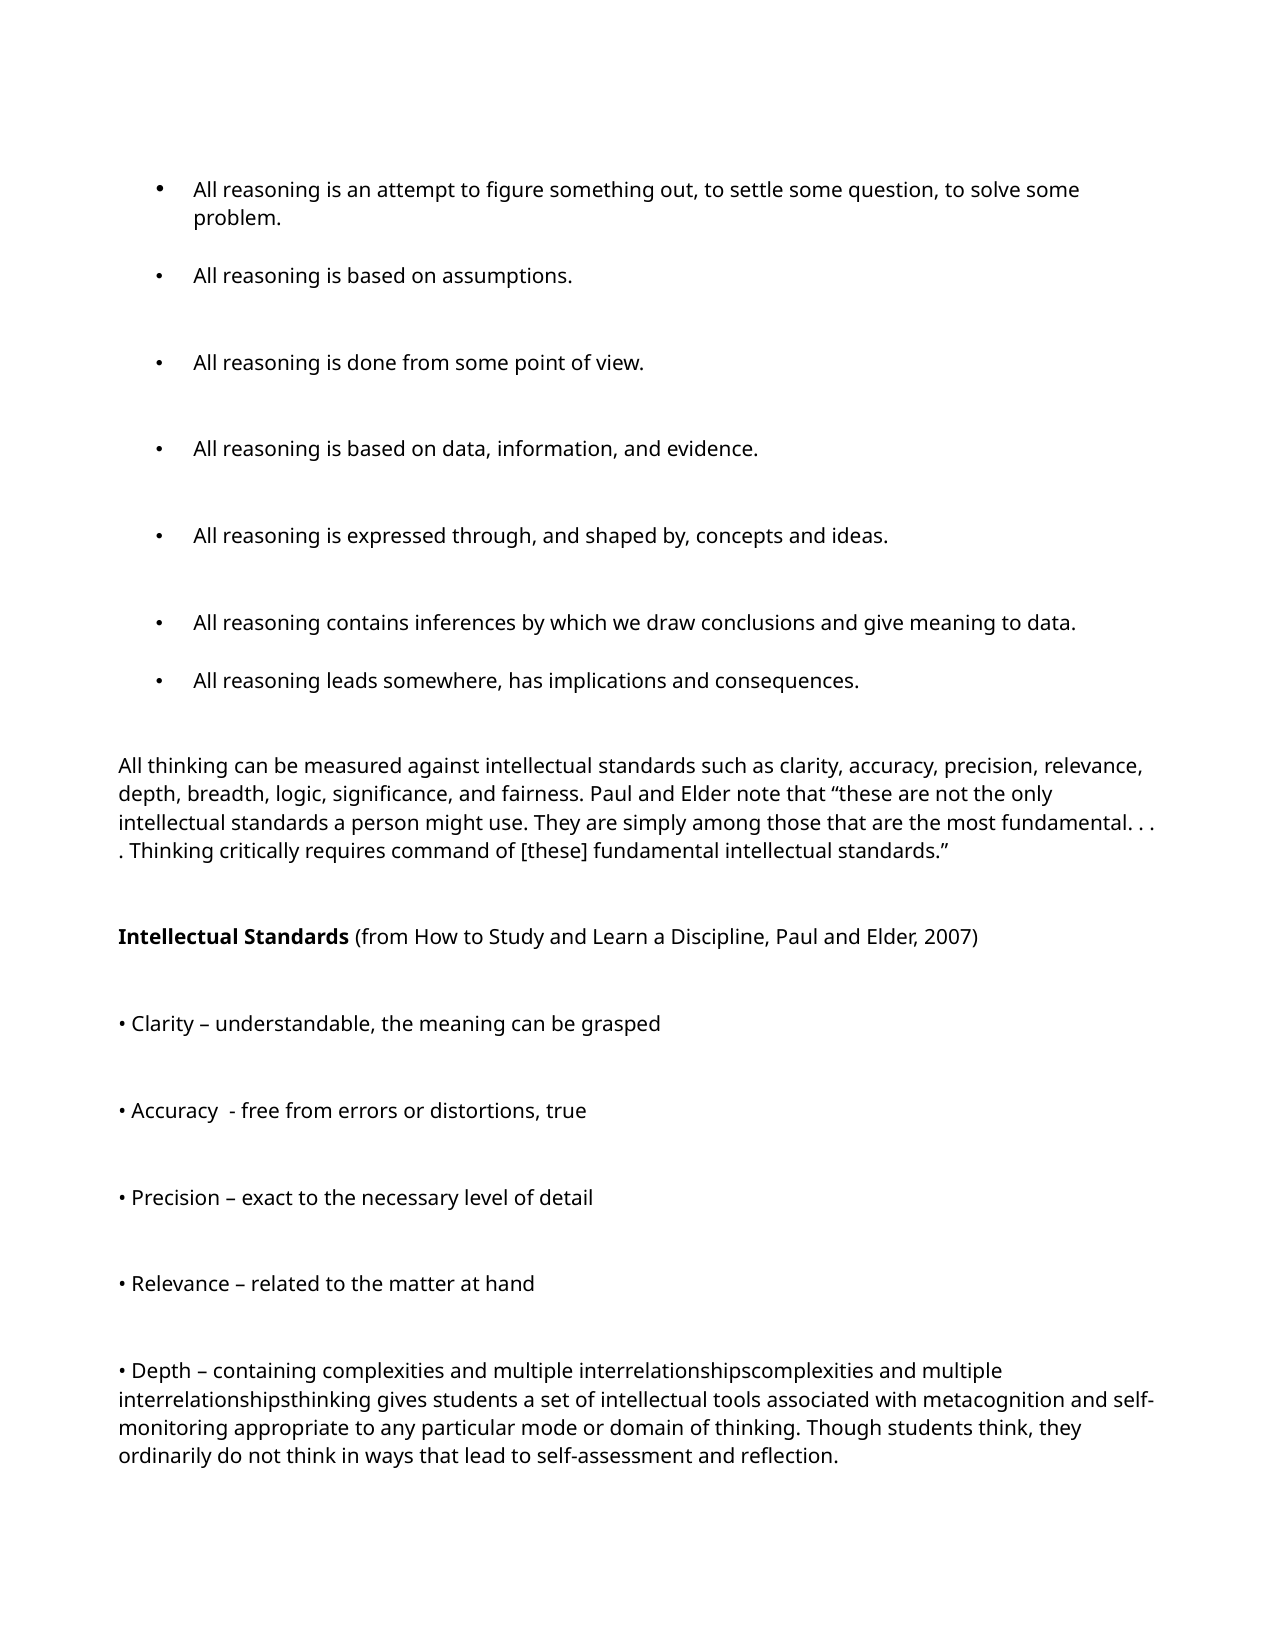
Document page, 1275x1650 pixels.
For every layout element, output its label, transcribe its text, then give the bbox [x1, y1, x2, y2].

list All reasoning is based on assumptions. [156, 261, 1157, 289]
text All thinking can be measured against intellectual standards such as clarity, accuracy, precision, relevance, depth, breadth, logic, significance, and fairness. Paul and Elder note that “these are not the only intellectual standards a person might use. They are simply among those that are the most fundamental. . . . Thinking critically requires command of [these] fundamental intellectual standards.” [118, 751, 1157, 865]
list All reasoning is an attempt to figure something out, to settle some question, to solve some problem. [156, 175, 1157, 232]
text • Clarity – understandable, the meaning can be grasped [118, 1009, 1157, 1038]
text • Accuracy - free from errors or distortions, true [118, 1096, 1157, 1124]
list All reasoning is done from some point of view. [156, 348, 1157, 376]
text • Precision – exact to the necessary level of detail [118, 1183, 1157, 1211]
list All reasoning is expressed through, and shaped by, concepts and ideas. [156, 521, 1157, 550]
text • Relevance – related to the matter at hand [118, 1269, 1157, 1298]
text Intellectual Standards (from How to Study and Learn a Discipline, Paul and Elder, 2007) [118, 922, 1157, 951]
list All reasoning is based on data, information, and evidence. [156, 434, 1157, 463]
text • Depth – containing complexities and multiple interrelationshipscomplexities and multiple interrelationshipsthinking gives students a set of intellectual tools associated with metacognition and self-monitoring appropriate to any particular mode or domain of thinking. Though students think, they ordinarily do not think in ways that lead to self-assessment and reflection. [118, 1356, 1157, 1470]
list All reasoning contains inferences by which we draw conclusions and give meaning to data. [156, 608, 1157, 637]
list All reasoning leads somewhere, has implications and consequences. [156, 666, 1157, 694]
